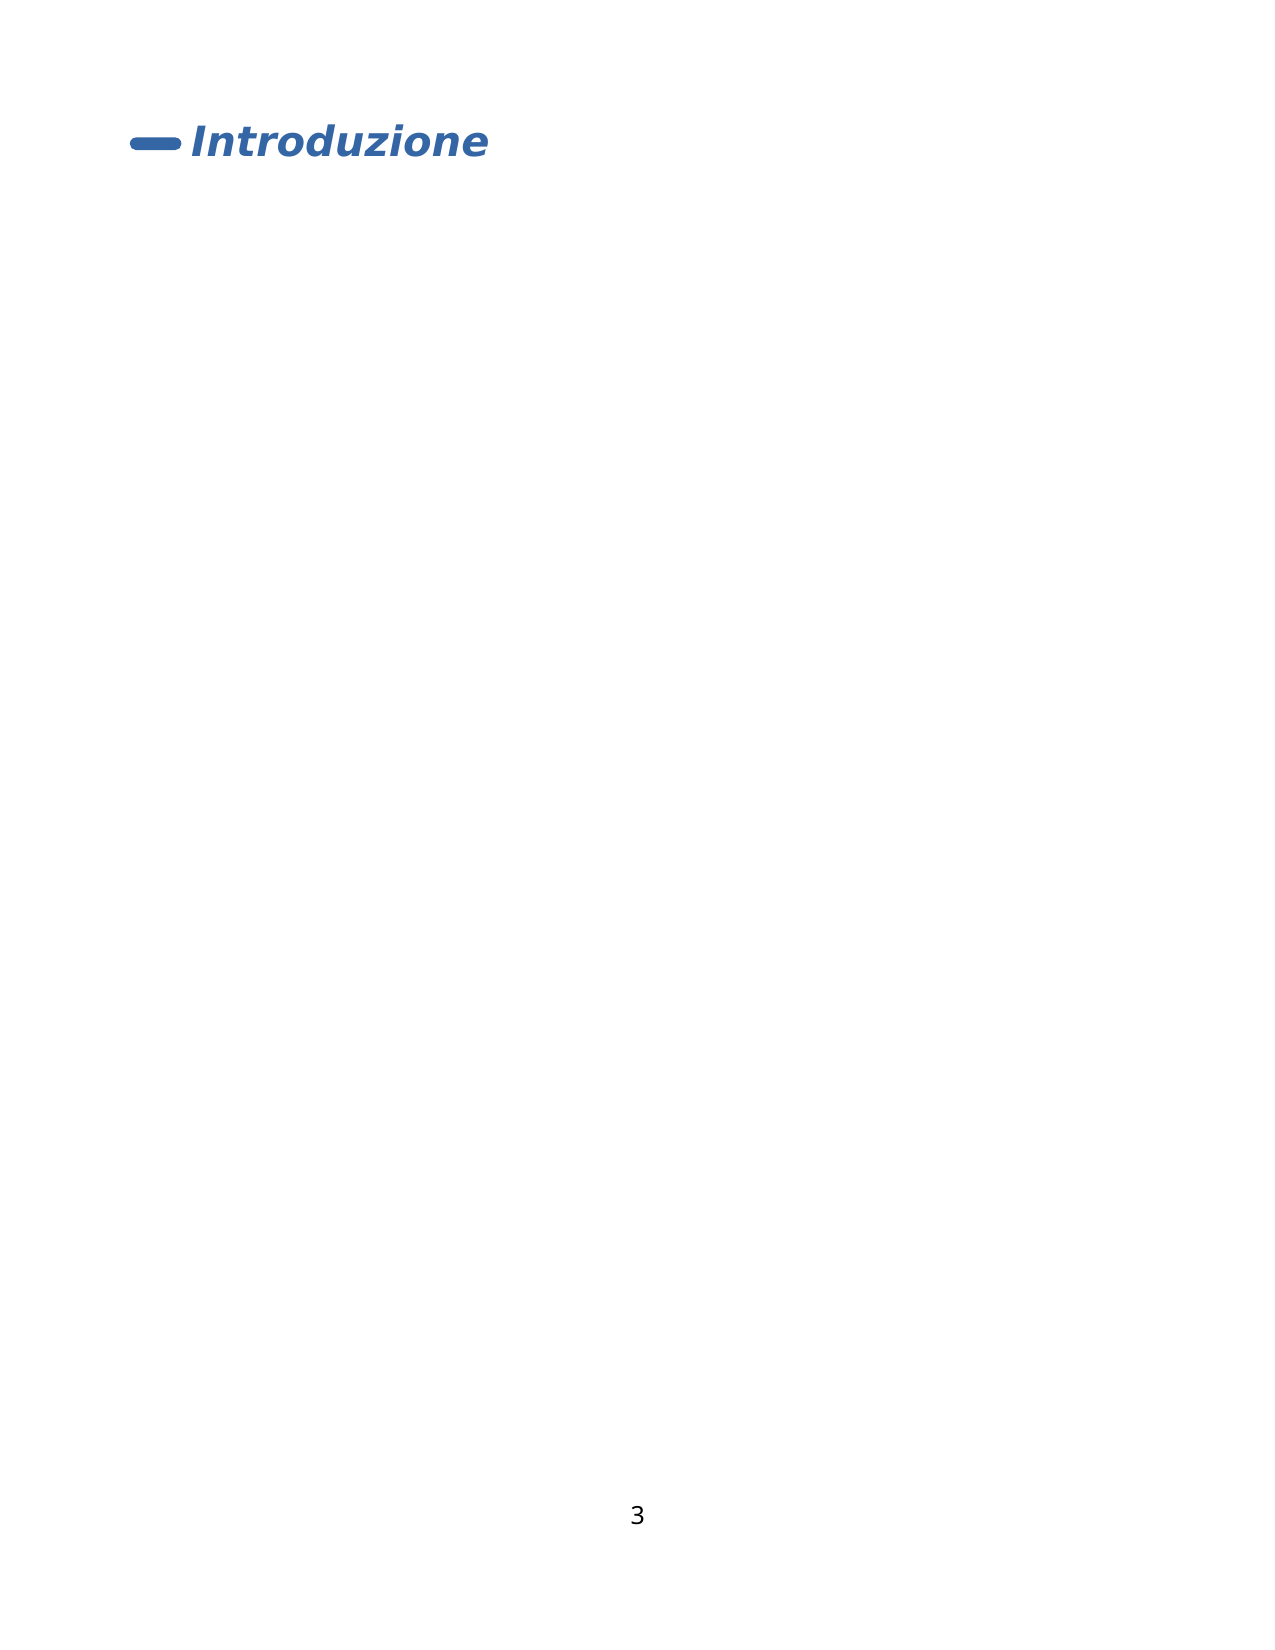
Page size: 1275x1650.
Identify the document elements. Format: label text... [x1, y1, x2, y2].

subtitle Introduzione [118, 118, 1157, 167]
